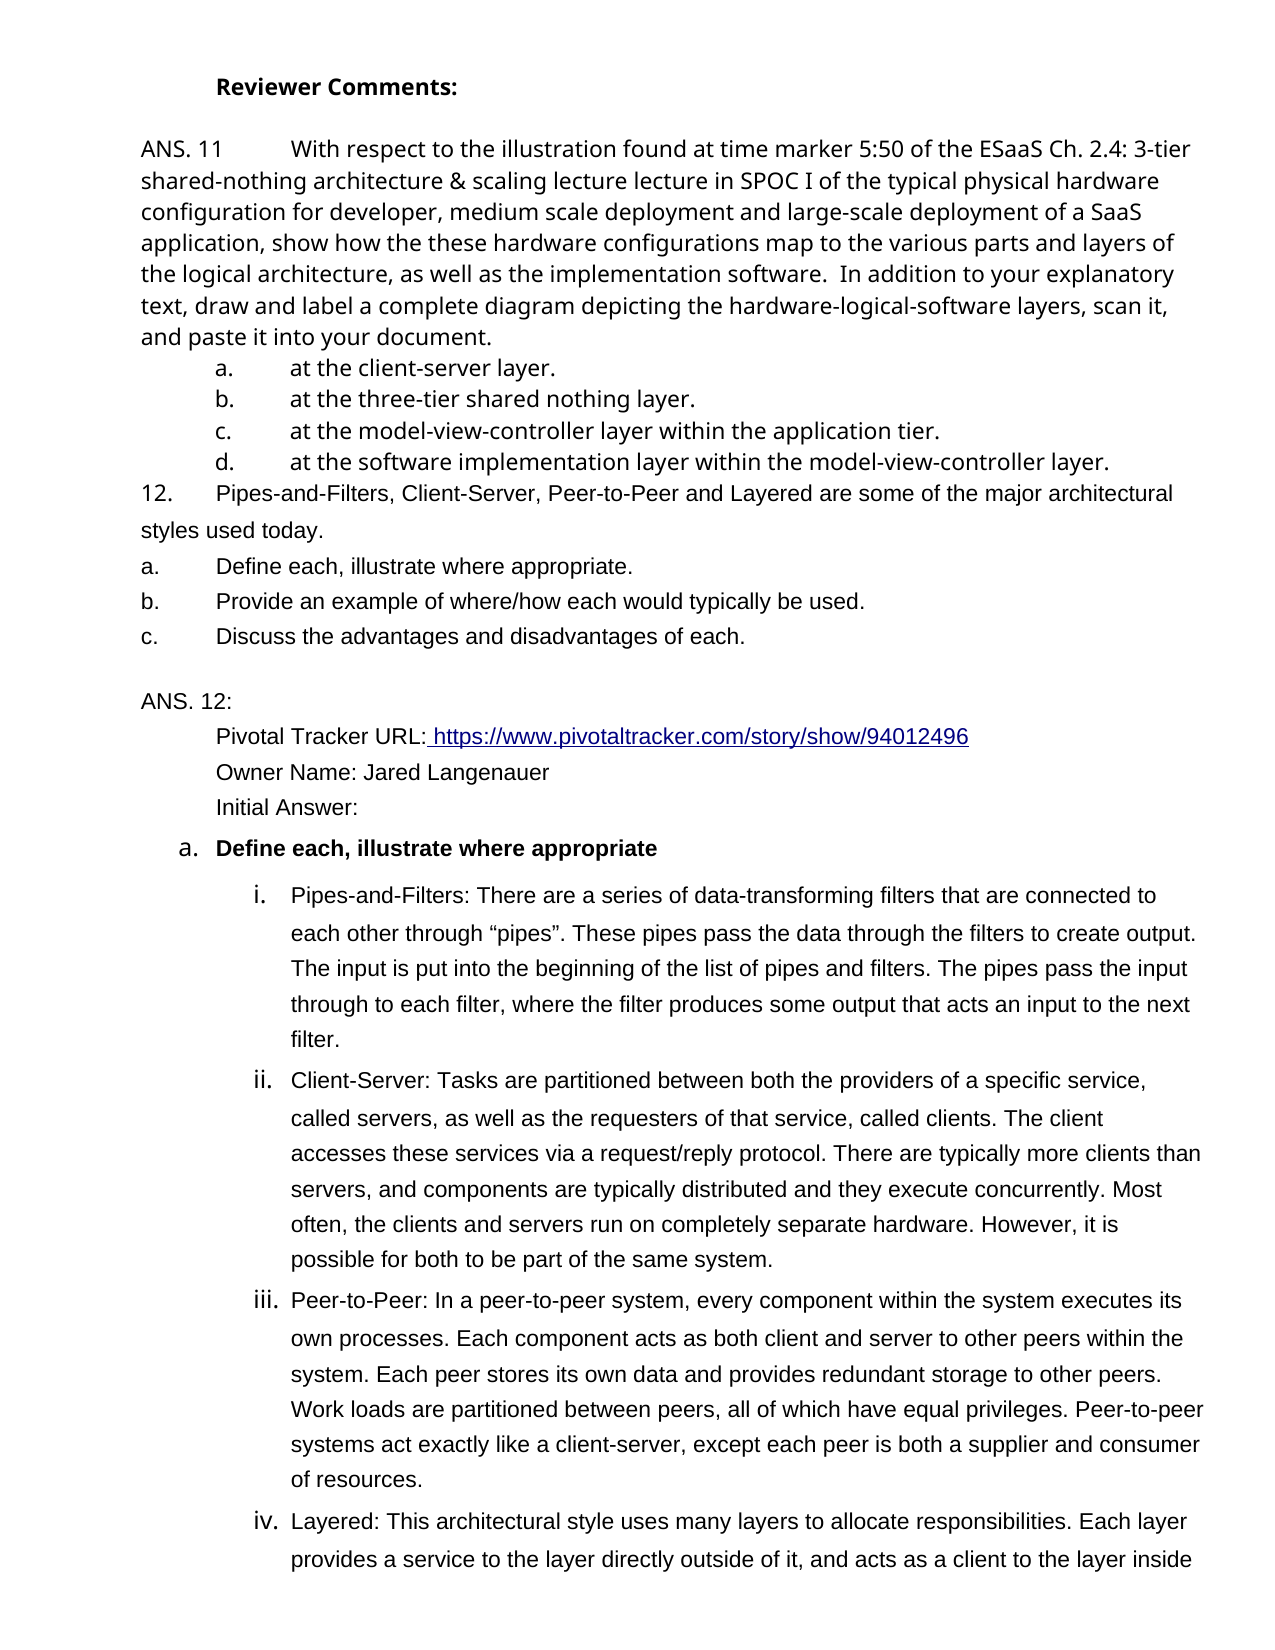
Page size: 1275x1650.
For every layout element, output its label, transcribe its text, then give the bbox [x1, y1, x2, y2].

list Define each, illustrate where appropriate [178, 830, 1204, 864]
text Reviewer Comments: [141, 71, 1204, 102]
text ANS. 11 With respect to the illustration found at time marker 5:50 of the ESaaS Ch. 2.4: 3-tier shared-nothing architecture & scaling lecture lecture in SPOC I of the typical physical hardware configuration for developer, medium scale deployment and large-scale deployment of a SaaS application, show how the these hardware configurations map to the various parts and layers of the logical architecture, as well as the implementation software. In addition to your explanatory text, draw and label a complete diagram depicting the hardware-logical-software layers, scan it, and paste it into your document. [141, 133, 1204, 352]
text d. at the software implementation layer within the model-view-controller layer. [214, 446, 1204, 477]
text a. at the client-server layer. [214, 352, 1204, 383]
text Owner Name: Jared Langenauer [141, 759, 1204, 785]
list Pipes-and-Filters: There are a series of data-transforming filters that are connected to each other through “pipes”. These pipes pass the data through the filters to create output. The input is put into the beginning of the list of pipes and filters. The pipes pass the input through to each filter, where the filter produces some output that acts an input to the next filter. [253, 877, 1204, 1052]
list Layered: This architectural style uses many layers to allocate responsibilities. Each layer provides a service to the layer directly outside of it, and acts as a client to the layer inside [253, 1502, 1204, 1572]
text ANS. 12: [141, 689, 1204, 714]
text b. at the three-tier shared nothing layer. [214, 383, 1204, 414]
text a. Define each, illustrate where appropriate. [141, 553, 1204, 579]
text 12. Pipes-and-Filters, Client-Server, Peer-to-Peer and Layered are some of the major architectural styles used today. [141, 477, 1204, 544]
text c. at the model-view-controller layer within the application tier. [214, 414, 1204, 446]
text c. Discuss the advantages and disadvantages of each. [141, 624, 1204, 649]
list Client-Server: Tasks are partitioned between both the providers of a specific service, called servers, as well as the requesters of that service, called clients. The client accesses these services via a request/reply protocol. There are typically more clients than servers, and components are typically distributed and they execute concurrently. Most often, the clients and servers run on completely separate hardware. However, it is possible for both to be part of the same system. [253, 1062, 1204, 1272]
list Peer-to-Peer: In a peer-to-peer system, every component within the system executes its own processes. Each component acts as both client and server to other peers within the system. Each peer stores its own data and provides redundant storage to other peers. Work loads are partitioned between peers, all of which have equal privileges. Peer-to-peer systems act exactly like a client-server, except each peer is both a supplier and consumer of resources. [253, 1282, 1204, 1493]
text Pivotal Tracker URL: https://www.pivotaltracker.com/story/show/94012496 [141, 724, 1204, 749]
text b. Provide an example of where/how each would typically be used. [141, 589, 1204, 614]
text Initial Answer: [141, 794, 1204, 820]
